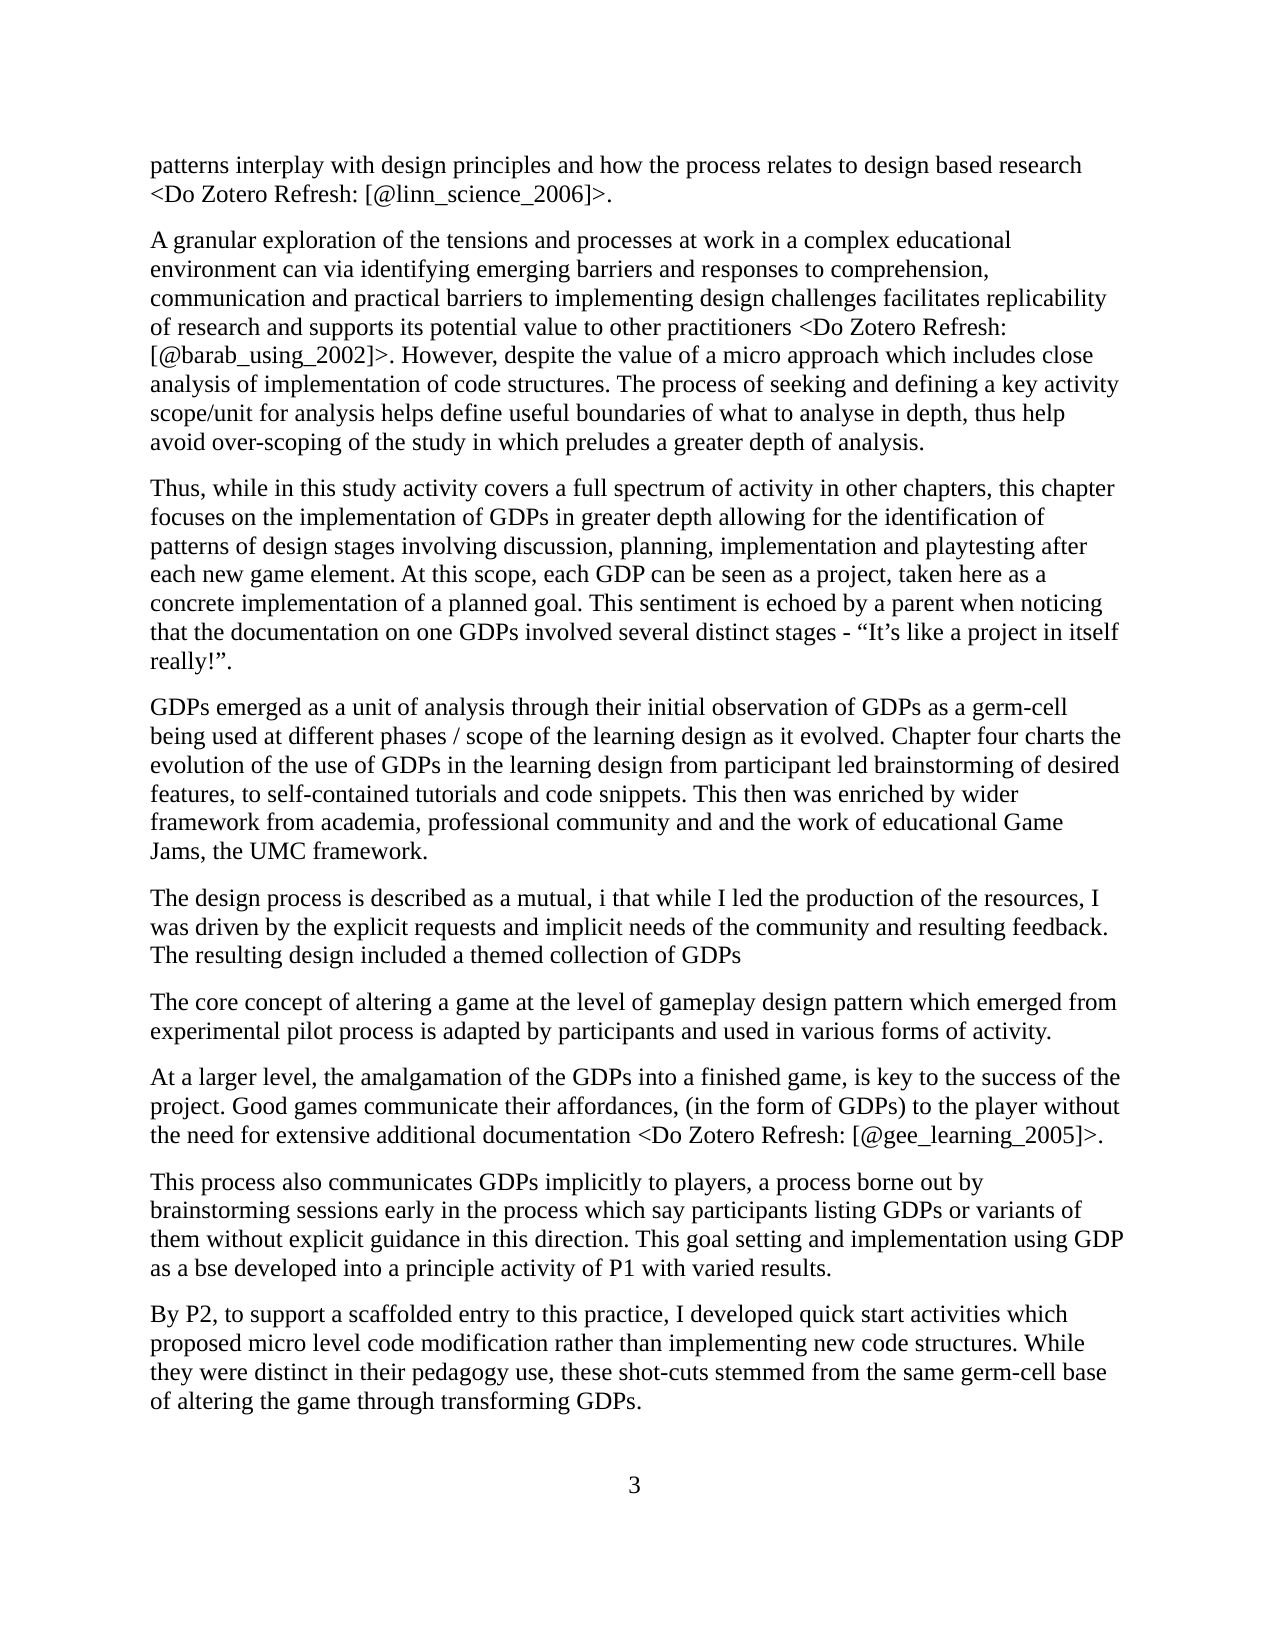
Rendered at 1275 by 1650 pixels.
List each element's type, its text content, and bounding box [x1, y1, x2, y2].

text The core concept of altering a game at the level of gameplay design pattern which emerged from experimental pilot process is adapted by participants and used in various forms of activity. [150, 987, 1125, 1044]
text By P2, to support a scaffolded entry to this practice, I developed quick start activities which proposed micro level code modification rather than implementing new code structures. While they were distinct in their pedagogy use, these shot-cuts stemmed from the same germ-cell base of altering the game through transforming GDPs. [150, 1299, 1125, 1414]
text A granular exploration of the tensions and processes at work in a complex educational environment can via identifying emerging barriers and responses to comprehension, communication and practical barriers to implementing design challenges facilitates replicability of research and supports its potential value to other practitioners <Do Zotero Refresh: [@barab_using_2002]>. However, despite the value of a micro approach which includes close analysis of implementation of code structures. The process of seeking and defining a key activity scope/unit for analysis helps define useful boundaries of what to analyse in depth, thus help avoid over-scoping of the study in which preludes a greater depth of analysis. [150, 225, 1125, 455]
text This process also communicates GDPs implicitly to players, a process borne out by brainstorming sessions early in the process which say participants listing GDPs or variants of them without explicit guidance in this direction. This goal setting and implementation using GDP as a bse developed into a principle activity of P1 with varied results. [150, 1167, 1125, 1282]
text At a larger level, the amalgamation of the GDPs into a finished game, is key to the success of the project. Good games communicate their affordances, (in the form of GDPs) to the player without the need for extensive additional documentation <Do Zotero Refresh: [@gee_learning_2005]>. [150, 1062, 1125, 1149]
text The design process is described as a mutual, i that while I led the production of the resources, I was driven by the explicit requests and implicit needs of the community and resulting feedback. The resulting design included a themed collection of GDPs [150, 883, 1125, 969]
text patterns interplay with design principles and how the process relates to design based research <Do Zotero Refresh: [@linn_science_2006]>. [150, 150, 1125, 207]
text Thus, while in this study activity covers a full spectrum of activity in other chapters, this chapter focuses on the implementation of GDPs in greater depth allowing for the identification of patterns of design stages involving discussion, planning, implementation and playtesting after each new game element. At this scope, each GDP can be seen as a project, taken here as a concrete implementation of a planned goal. This sentiment is echoed by a parent when noticing that the documentation on one GDPs involved several distinct stages - “It’s like a project in itself really!”. [150, 473, 1125, 674]
text GDPs emerged as a unit of analysis through their initial observation of GDPs as a germ-cell being used at different phases / scope of the learning design as it evolved. Chapter four charts the evolution of the use of GDPs in the learning design from participant led brainstorming of desired features, to self-contained tutorials and code snippets. This then was enriched by wider framework from academia, professional community and and the work of educational Game Jams, the UMC framework. [150, 692, 1125, 865]
